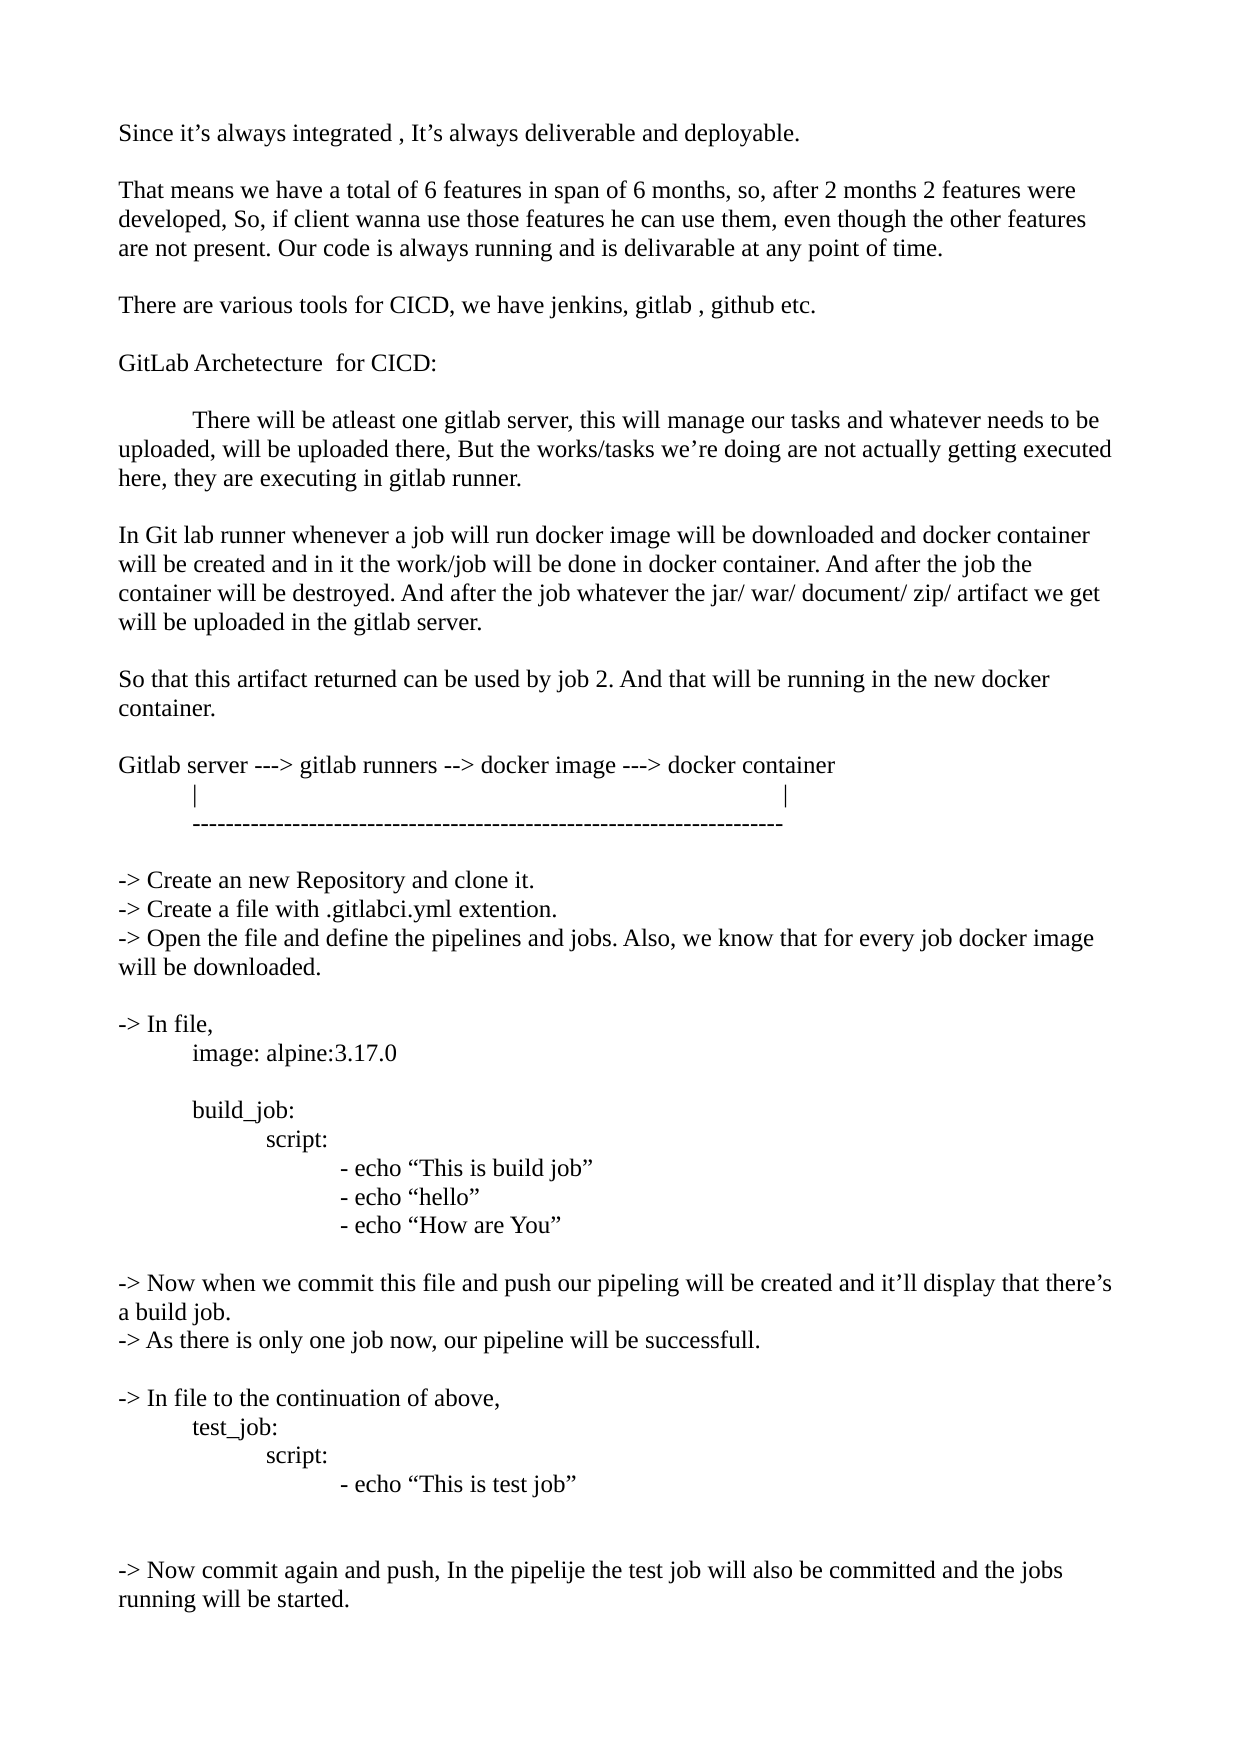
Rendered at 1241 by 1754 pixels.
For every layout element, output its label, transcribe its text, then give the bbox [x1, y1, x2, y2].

text -> In file to the continuation of above, [118, 1383, 1122, 1412]
text So that this artifact returned can be used by job 2. And that will be running in the new docker container. [118, 664, 1122, 722]
text script: [118, 1124, 1122, 1153]
text -> Create a file with .gitlabci.yml extention. [118, 894, 1122, 923]
text - echo “How are You” [118, 1211, 1122, 1239]
text - echo “This is test job” [118, 1469, 1122, 1498]
text -> Open the file and define the pipelines and jobs. Also, we know that for every job docker image will be downloaded. [118, 923, 1122, 981]
text ----------------------------------------------------------------------- [118, 808, 1122, 837]
text build_job: [118, 1096, 1122, 1124]
text Since it’s always integrated , It’s always deliverable and deployable. [118, 118, 1122, 147]
text -> Now when we commit this file and push our pipeling will be created and it’ll display that there’s a build job. [118, 1268, 1122, 1326]
text -> Now commit again and push, In the pipelije the test job will also be committed and the jobs running will be started. [118, 1556, 1122, 1613]
text | | [118, 779, 1122, 808]
text -> Create an new Repository and clone it. [118, 866, 1122, 894]
text - echo “hello” [118, 1182, 1122, 1211]
text There are various tools for CICD, we have jenkins, gitlab , github etc. [118, 291, 1122, 319]
text script: [118, 1441, 1122, 1469]
text -> As there is only one job now, our pipeline will be successfull. [118, 1326, 1122, 1354]
text In Git lab runner whenever a job will run docker image will be downloaded and docker container will be created and in it the work/job will be done in docker container. And after the job the container will be destroyed. And after the job whatever the jar/ war/ document/ zip/ artifact we get will be uploaded in the gitlab server. [118, 521, 1122, 636]
text GitLab Archetecture for CICD: [118, 348, 1122, 377]
text image: alpine:3.17.0 [118, 1038, 1122, 1067]
text test_job: [118, 1412, 1122, 1441]
text - echo “This is build job” [118, 1153, 1122, 1182]
text That means we have a total of 6 features in span of 6 months, so, after 2 months 2 features were developed, So, if client wanna use those features he can use them, even though the other features are not present. Our code is always running and is delivarable at any point of time. [118, 176, 1122, 262]
text Gitlab server ---> gitlab runners --> docker image ---> docker container [118, 751, 1122, 779]
text There will be atleast one gitlab server, this will manage our tasks and whatever needs to be uploaded, will be uploaded there, But the works/tasks we’re doing are not actually getting executed here, they are executing in gitlab runner. [118, 406, 1122, 492]
text -> In file, [118, 1009, 1122, 1038]
